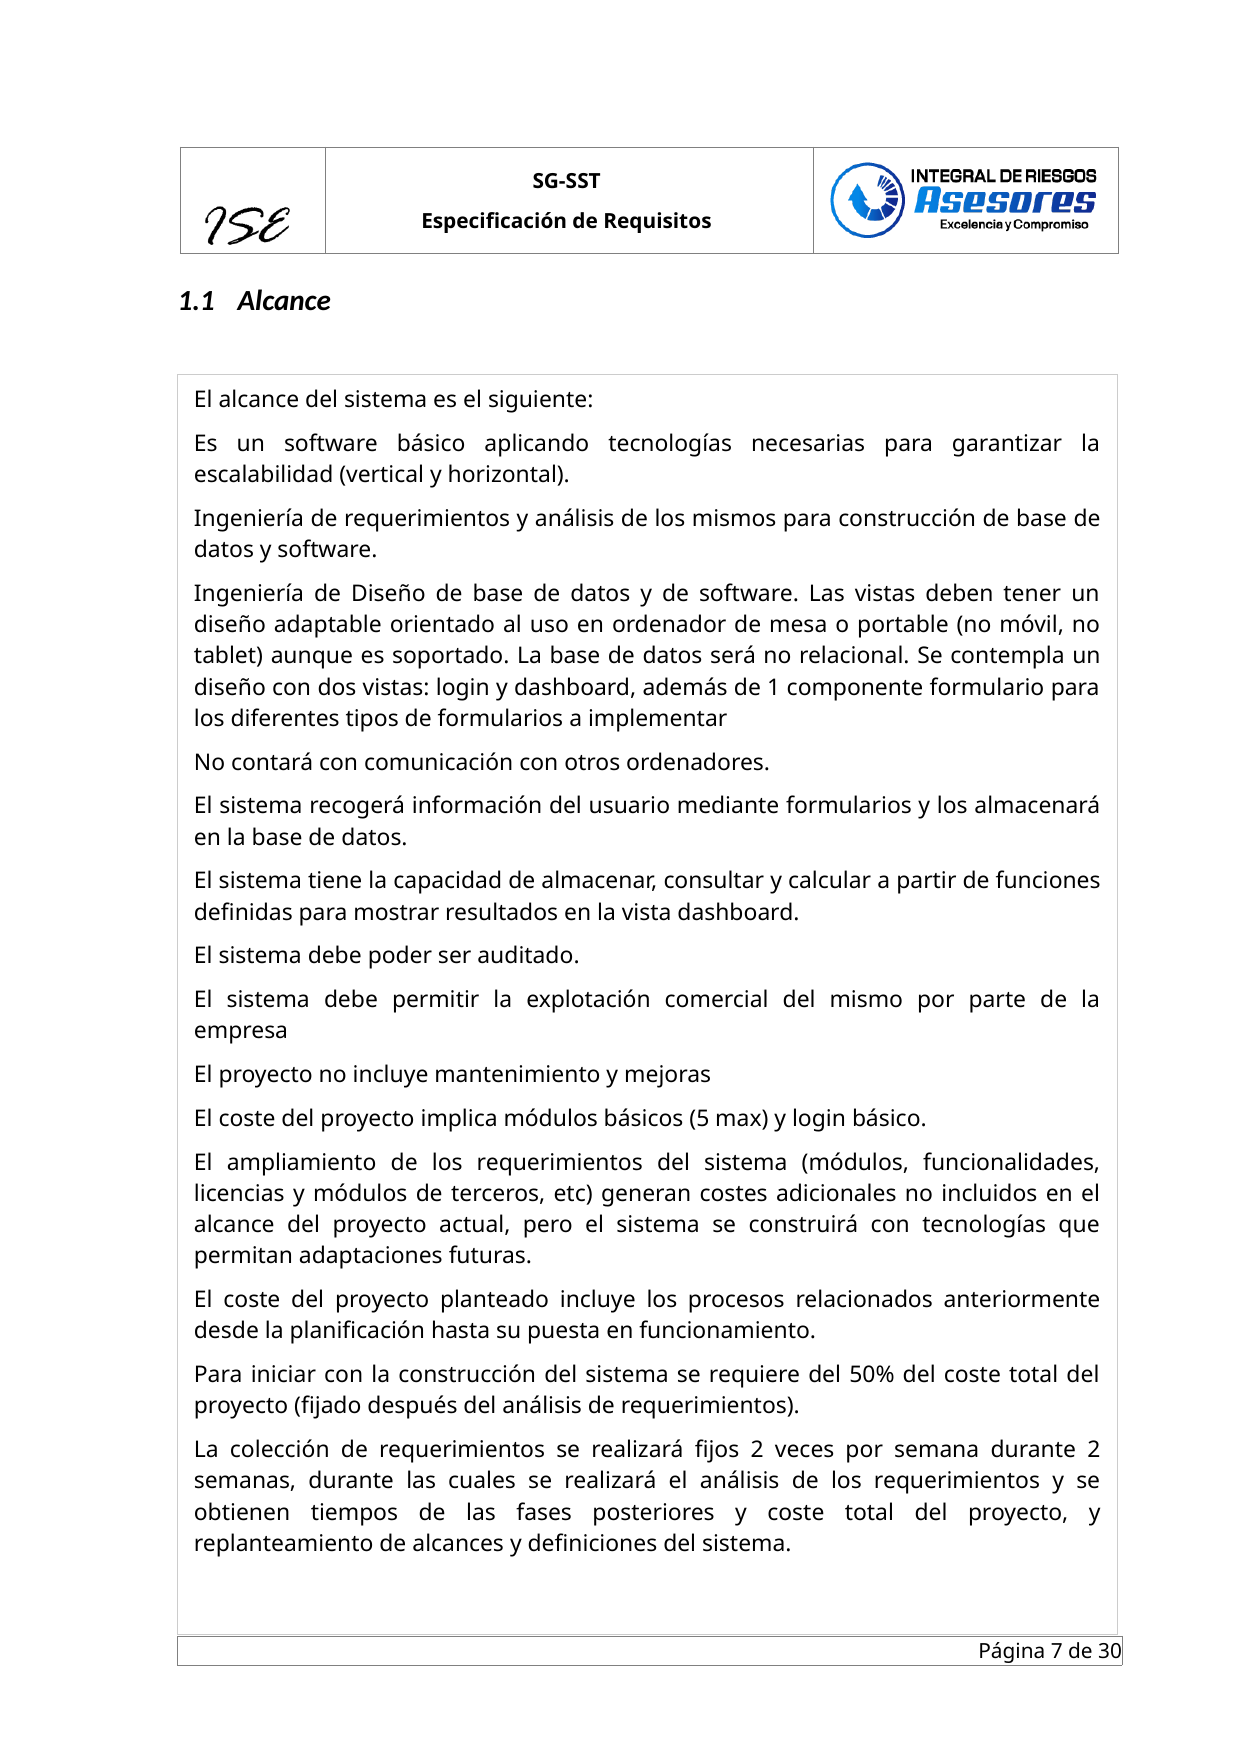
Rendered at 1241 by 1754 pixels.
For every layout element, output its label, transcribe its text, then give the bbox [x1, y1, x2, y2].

text El coste del proyecto implica módulos básicos (5 max) y login básico. [194, 1102, 1101, 1133]
text El alcance del sistema es el siguiente: [194, 383, 1101, 414]
text El ampliamiento de los requerimientos del sistema (módulos, funcionalidades, licencias y módulos de terceros, etc) generan costes adicionales no incluidos en el alcance del proyecto actual, pero el sistema se construirá con tecnologías que permitan adaptaciones futuras. [194, 1145, 1101, 1270]
text El sistema debe permitir la explotación comercial del mismo por parte de la empresa [194, 983, 1101, 1045]
text No contará con comunicación con otros ordenadores. [194, 745, 1101, 777]
subtitle Alcance [177, 282, 1122, 318]
text Ingeniería de Diseño de base de datos y de software. Las vistas deben tener un diseño adaptable orientado al uso en ordenador de mesa o portable (no móvil, no tablet) aunque es soportado. La base de datos será no relacional. Se contempla un diseño con dos vistas: login y dashboard, además de 1 componente formulario para los diferentes tipos de formularios a implementar [194, 577, 1101, 733]
text El proyecto no incluye mantenimiento y mejoras [194, 1058, 1101, 1089]
text El sistema tiene la capacidad de almacenar, consultar y calcular a partir de funciones definidas para mostrar resultados en la vista dashboard. [194, 864, 1101, 927]
text La colección de requerimientos se realizará fijos 2 veces por semana durante 2 semanas, durante las cuales se realizará el análisis de los requerimientos y se obtienen tiempos de las fases posteriores y coste total del proyecto, y replanteamiento de alcances y definiciones del sistema. [194, 1433, 1101, 1558]
text Para iniciar con la construcción del sistema se requiere del 50% del coste total del proyecto (fijado después del análisis de requerimientos). [194, 1358, 1101, 1420]
text El sistema debe poder ser auditado. [194, 939, 1101, 970]
text El coste del proyecto planteado incluye los procesos relacionados anteriormente desde la planificación hasta su puesta en funcionamiento. [194, 1283, 1101, 1345]
text El sistema recogerá información del usuario mediante formularios y los almacenará en la base de datos. [194, 789, 1101, 852]
text Ingeniería de requerimientos y análisis de los mismos para construcción de base de datos y software. [194, 502, 1101, 564]
text Es un software básico aplicando tecnologías necesarias para garantizar la escalabilidad (vertical y horizontal). [194, 427, 1101, 489]
